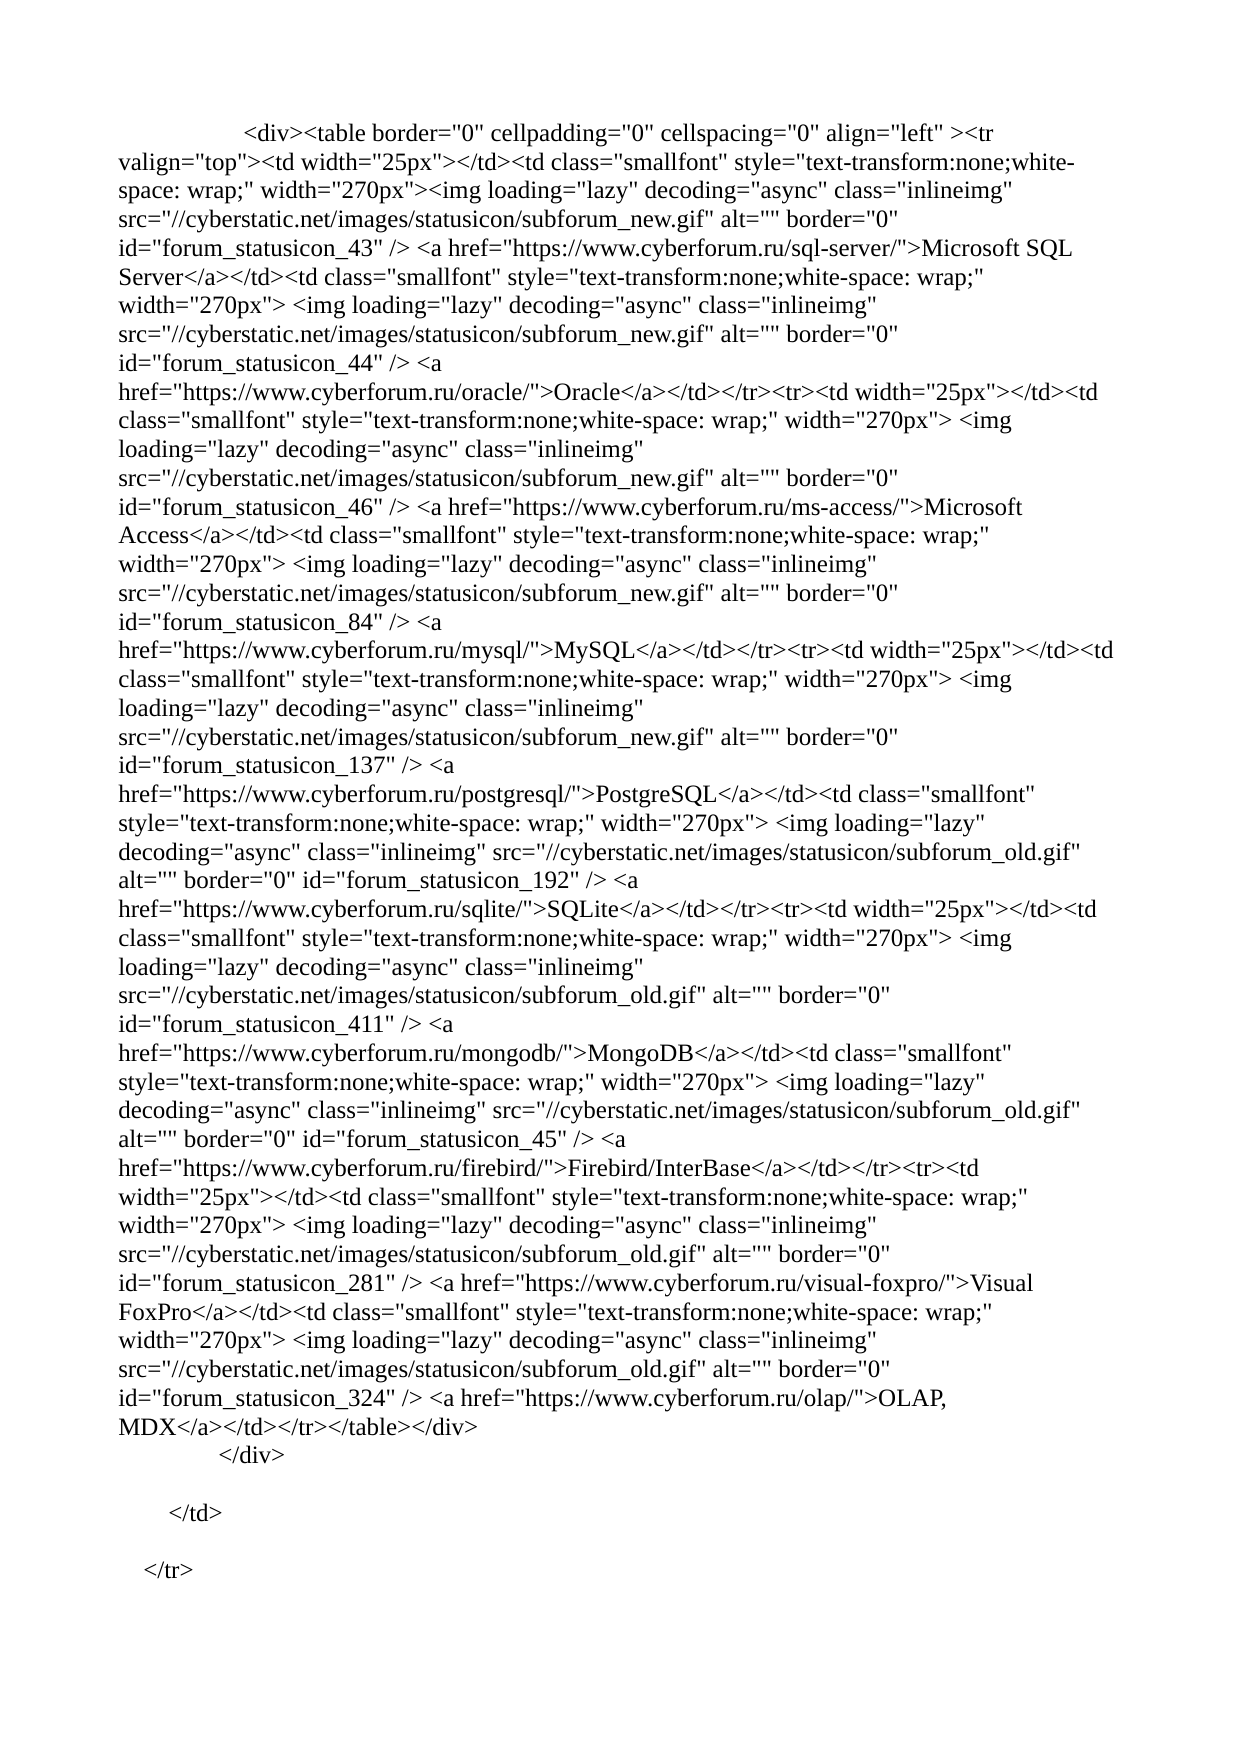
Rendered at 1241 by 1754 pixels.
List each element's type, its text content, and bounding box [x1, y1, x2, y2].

text </div> [118, 1441, 1122, 1469]
text <div><table border="0" cellpadding="0" cellspacing="0" align="left" ><tr valign="top"><td width="25px"></td><td class="smallfont" style="text-transform:none;white-space: wrap;" width="270px"><img loading="lazy" decoding="async" class="inlineimg" src="//cyberstatic.net/images/statusicon/subforum_new.gif" alt="" border="0" id="forum_statusicon_43" /> <a href="https://www.cyberforum.ru/sql-server/">Microsoft SQL Server</a></td><td class="smallfont" style="text-transform:none;white-space: wrap;" width="270px"> <img loading="lazy" decoding="async" class="inlineimg" src="//cyberstatic.net/images/statusicon/subforum_new.gif" alt="" border="0" id="forum_statusicon_44" /> <a href="https://www.cyberforum.ru/oracle/">Oracle</a></td></tr><tr><td width="25px"></td><td class="smallfont" style="text-transform:none;white-space: wrap;" width="270px"> <img loading="lazy" decoding="async" class="inlineimg" src="//cyberstatic.net/images/statusicon/subforum_new.gif" alt="" border="0" id="forum_statusicon_46" /> <a href="https://www.cyberforum.ru/ms-access/">Microsoft Access</a></td><td class="smallfont" style="text-transform:none;white-space: wrap;" width="270px"> <img loading="lazy" decoding="async" class="inlineimg" src="//cyberstatic.net/images/statusicon/subforum_new.gif" alt="" border="0" id="forum_statusicon_84" /> <a href="https://www.cyberforum.ru/mysql/">MySQL</a></td></tr><tr><td width="25px"></td><td class="smallfont" style="text-transform:none;white-space: wrap;" width="270px"> <img loading="lazy" decoding="async" class="inlineimg" src="//cyberstatic.net/images/statusicon/subforum_new.gif" alt="" border="0" id="forum_statusicon_137" /> <a href="https://www.cyberforum.ru/postgresql/">PostgreSQL</a></td><td class="smallfont" style="text-transform:none;white-space: wrap;" width="270px"> <img loading="lazy" decoding="async" class="inlineimg" src="//cyberstatic.net/images/statusicon/subforum_old.gif" alt="" border="0" id="forum_statusicon_192" /> <a href="https://www.cyberforum.ru/sqlite/">SQLite</a></td></tr><tr><td width="25px"></td><td class="smallfont" style="text-transform:none;white-space: wrap;" width="270px"> <img loading="lazy" decoding="async" class="inlineimg" src="//cyberstatic.net/images/statusicon/subforum_old.gif" alt="" border="0" id="forum_statusicon_411" /> <a href="https://www.cyberforum.ru/mongodb/">MongoDB</a></td><td class="smallfont" style="text-transform:none;white-space: wrap;" width="270px"> <img loading="lazy" decoding="async" class="inlineimg" src="//cyberstatic.net/images/statusicon/subforum_old.gif" alt="" border="0" id="forum_statusicon_45" /> <a href="https://www.cyberforum.ru/firebird/">Firebird/InterBase</a></td></tr><tr><td width="25px"></td><td class="smallfont" style="text-transform:none;white-space: wrap;" width="270px"> <img loading="lazy" decoding="async" class="inlineimg" src="//cyberstatic.net/images/statusicon/subforum_old.gif" alt="" border="0" id="forum_statusicon_281" /> <a href="https://www.cyberforum.ru/visual-foxpro/">Visual FoxPro</a></td><td class="smallfont" style="text-transform:none;white-space: wrap;" width="270px"> <img loading="lazy" decoding="async" class="inlineimg" src="//cyberstatic.net/images/statusicon/subforum_old.gif" alt="" border="0" id="forum_statusicon_324" /> <a href="https://www.cyberforum.ru/olap/">OLAP, MDX</a></td></tr></table></div> [118, 118, 1122, 1441]
text </tr> [118, 1556, 1122, 1584]
text </td> [118, 1498, 1122, 1527]
